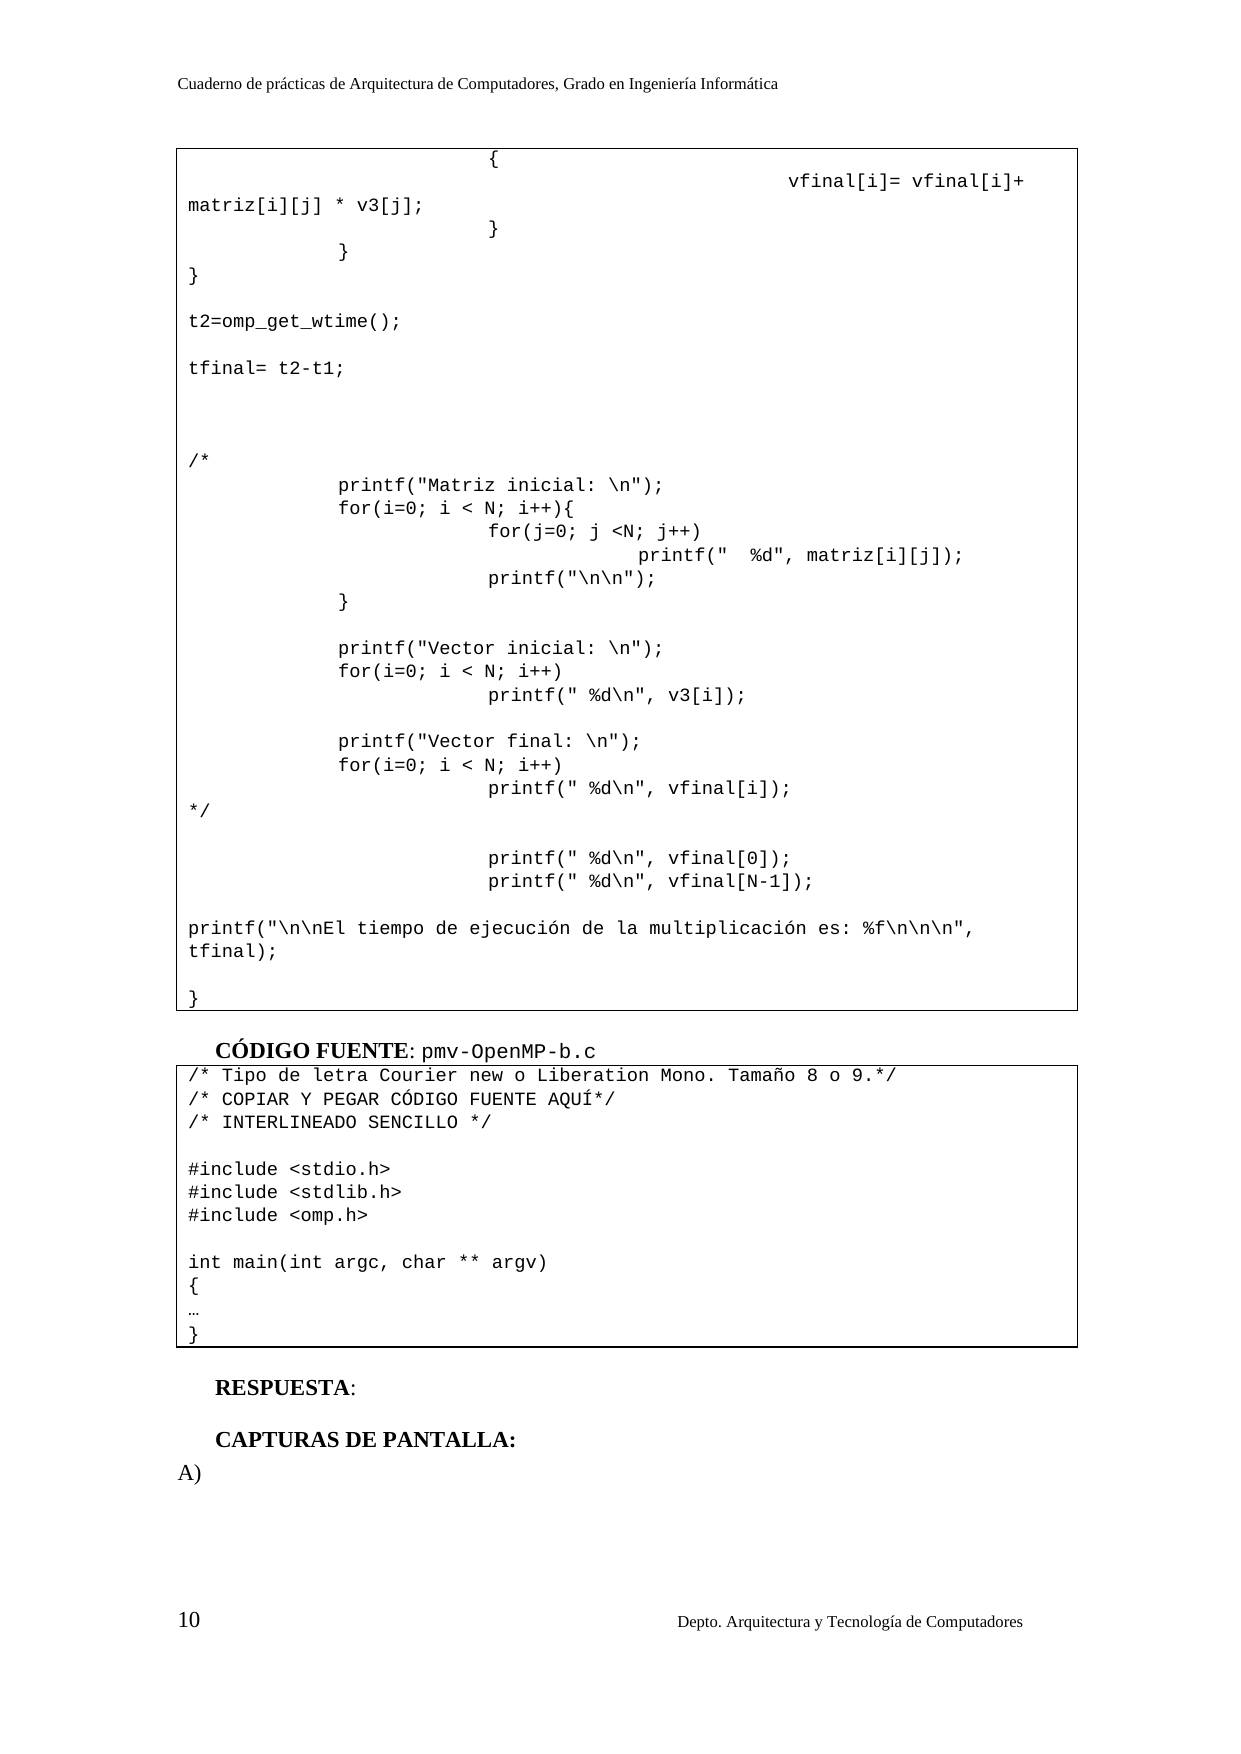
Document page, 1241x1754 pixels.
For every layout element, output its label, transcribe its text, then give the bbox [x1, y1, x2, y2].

text CAPTURAS DE PANTALLA: [215, 1426, 1063, 1453]
table_header { vfinal[i]= vfinal[i]+ matriz[i][j] * v3[j]; } } } t2=omp_get_wtime(); tfinal= t2-t1; /* printf("Matriz inicial: \n"); for(i=0; i < N; i++){ for(j=0; j <N; j++) printf(" %d", matriz[i][j]); printf("\n\n"); } printf("Vector inicial: \n"); for(i=0; i < N; i++) printf(" %d\n", v3[i]); printf("Vector final: \n"); for(i=0; i < N; i++) printf(" %d\n", vfinal[i]); */ printf(" %d\n", vfinal[0]); printf(" %d\n", vfinal[N-1]); printf("\n\nEl tiempo de ejecución de la multiplicación es: %f\n\n\n", tfinal); } [177, 149, 1077, 1010]
text RESPUESTA: [215, 1374, 1063, 1400]
table_header /* Tipo de letra Courier new o Liberation Mono. Tamaño 8 o 9.*/ /* COPIAR Y PEGAR CÓDIGO FUENTE AQUÍ*/ /* INTERLINEADO SENCILLO */ #include <stdio.h> #include <stdlib.h> #include <omp.h> int main(int argc, char ** argv) { … } [177, 1066, 1077, 1346]
text CÓDIGO FUENTE: pmv-OpenMP-b.c [215, 1037, 1063, 1065]
list A) [177, 1459, 1063, 1485]
